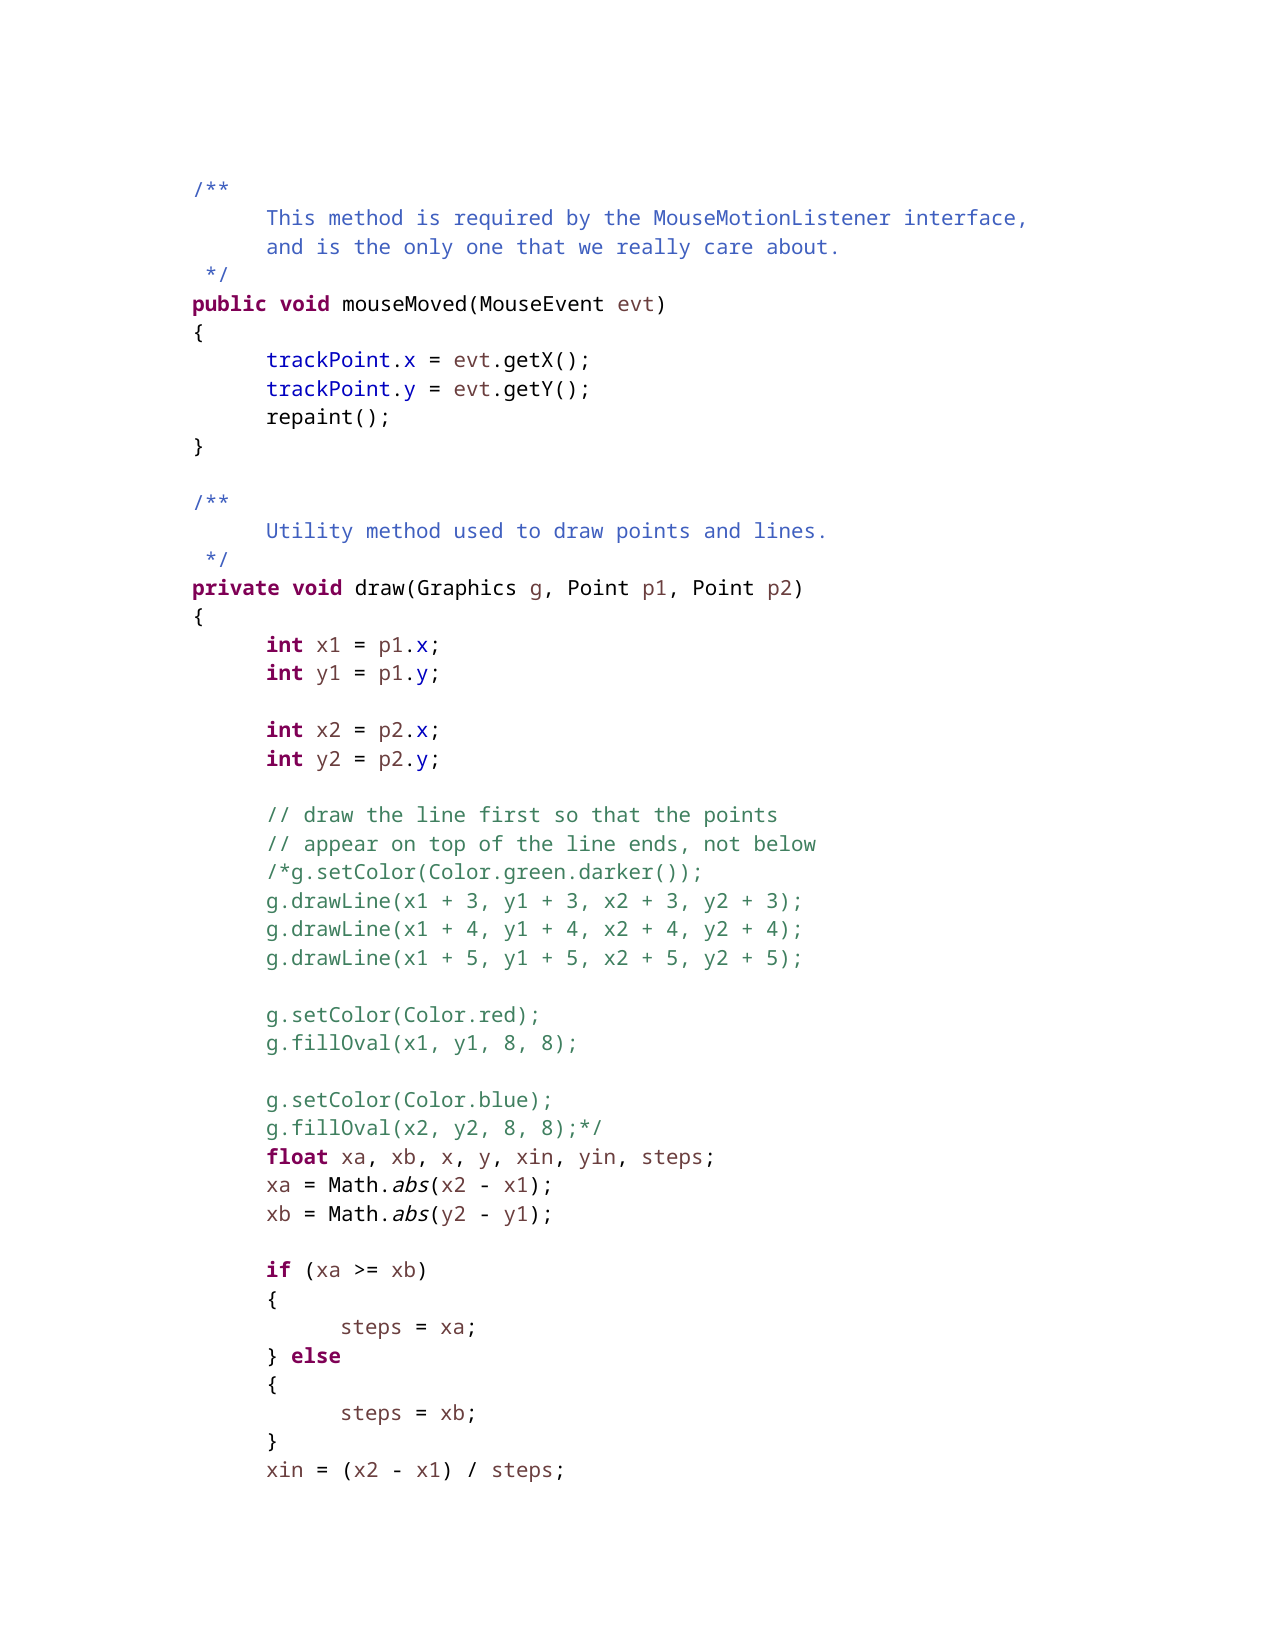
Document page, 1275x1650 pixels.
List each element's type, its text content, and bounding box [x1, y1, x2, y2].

text g.drawLine(x1 + 3, y1 + 3, x2 + 3, y2 + 3); [118, 886, 1157, 914]
text /*g.setColor(Color.green.darker()); [118, 857, 1157, 886]
text g.fillOval(x2, y2, 8, 8);*/ [118, 1113, 1157, 1142]
text xb = Math.abs(y2 - y1); [118, 1199, 1157, 1227]
text trackPoint.y = evt.getY(); [118, 374, 1157, 402]
text steps = xa; [118, 1312, 1157, 1341]
text Utility method used to draw points and lines. [118, 516, 1157, 545]
text int x1 = p1.x; [118, 630, 1157, 658]
text } [118, 431, 1157, 459]
text int x2 = p2.x; [118, 715, 1157, 744]
text /** [118, 488, 1157, 516]
text */ [118, 260, 1157, 289]
text g.setColor(Color.blue); [118, 1085, 1157, 1113]
text g.drawLine(x1 + 5, y1 + 5, x2 + 5, y2 + 5); [118, 943, 1157, 971]
text and is the only one that we really care about. [118, 232, 1157, 260]
text { [118, 317, 1157, 346]
text { [118, 1284, 1157, 1312]
text { [118, 602, 1157, 630]
text float xa, xb, x, y, xin, yin, steps; [118, 1142, 1157, 1170]
text public void mouseMoved(MouseEvent evt) [118, 289, 1157, 317]
text { [118, 1369, 1157, 1398]
text */ [118, 545, 1157, 573]
text // draw the line first so that the points [118, 801, 1157, 829]
text if (xa >= xb) [118, 1256, 1157, 1284]
text // appear on top of the line ends, not below [118, 829, 1157, 857]
text int y2 = p2.y; [118, 744, 1157, 772]
text trackPoint.x = evt.getX(); [118, 346, 1157, 374]
text private void draw(Graphics g, Point p1, Point p2) [118, 573, 1157, 602]
text xa = Math.abs(x2 - x1); [118, 1170, 1157, 1199]
text xin = (x2 - x1) / steps; [118, 1455, 1157, 1483]
text /** [118, 175, 1157, 203]
text } else [118, 1341, 1157, 1369]
text } [118, 1426, 1157, 1455]
text g.drawLine(x1 + 4, y1 + 4, x2 + 4, y2 + 4); [118, 914, 1157, 943]
text repaint(); [118, 402, 1157, 431]
text g.fillOval(x1, y1, 8, 8); [118, 1028, 1157, 1057]
text g.setColor(Color.red); [118, 1000, 1157, 1028]
text steps = xb; [118, 1398, 1157, 1426]
text This method is required by the MouseMotionListener interface, [118, 203, 1157, 232]
text int y1 = p1.y; [118, 658, 1157, 687]
